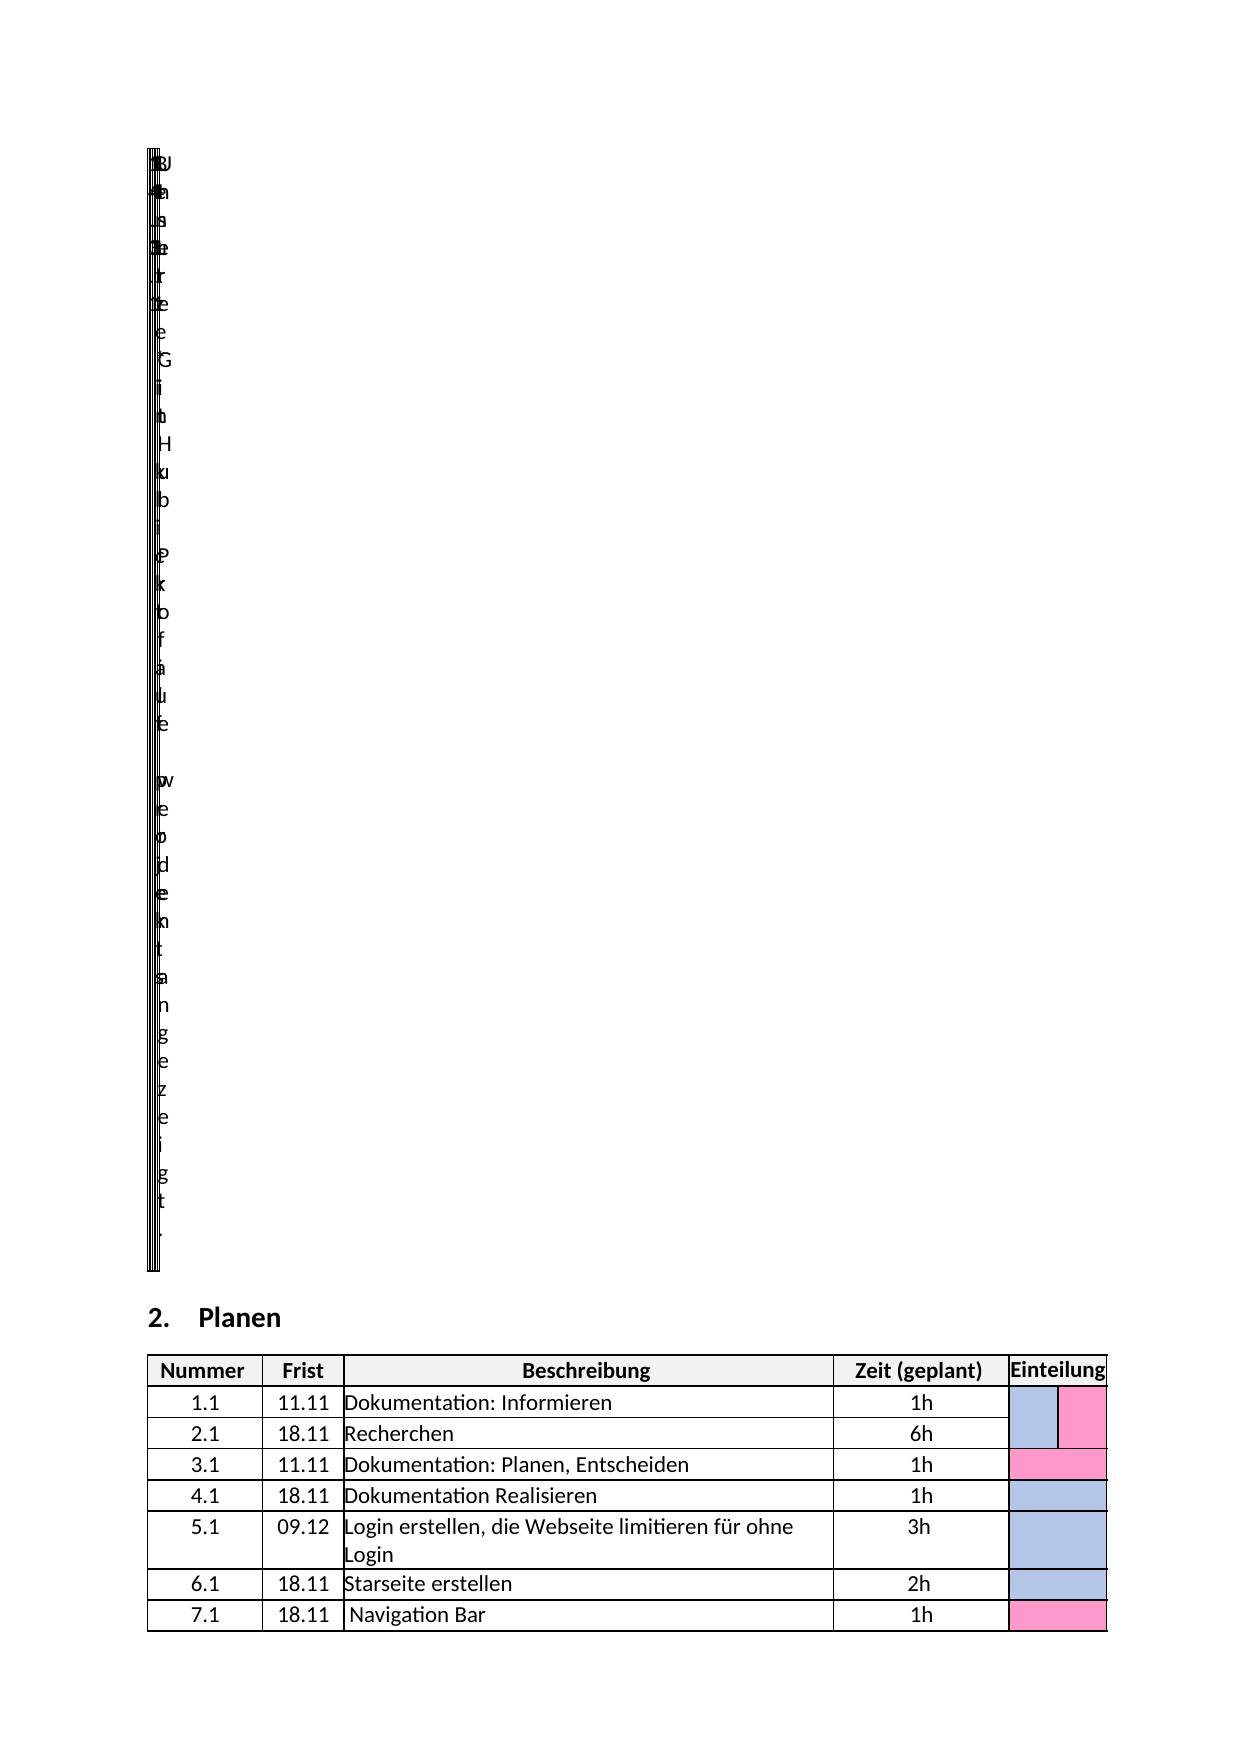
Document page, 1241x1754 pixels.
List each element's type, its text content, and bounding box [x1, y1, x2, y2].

table_cell 1h [834, 1481, 1008, 1510]
table_cell 4.1 [148, 1481, 262, 1510]
table_cell [1010, 1570, 1106, 1599]
table_cell [1010, 1512, 1106, 1568]
table_cell [1010, 1481, 1106, 1510]
table_cell Navigation Bar [345, 1601, 833, 1630]
table_header Zeit (geplant) [834, 1356, 1008, 1385]
table_cell [1010, 1449, 1106, 1479]
table_cell 18.11 [263, 1570, 343, 1599]
table_cell 6.1 [148, 1570, 262, 1599]
table_cell Starseite erstellen [345, 1570, 833, 1599]
table_header Frist [263, 1356, 343, 1385]
table_cell Dokumentation: Planen, Entscheiden [345, 1449, 833, 1479]
table_cell 18.11 [263, 1601, 343, 1630]
table_header Beschreibung [345, 1356, 833, 1385]
table_cell 2h [834, 1570, 1008, 1599]
table_cell [1010, 1387, 1057, 1416]
table_cell 1h [834, 1449, 1008, 1479]
text 2. Planen [148, 1299, 1093, 1335]
table_cell 5.1 [148, 1512, 262, 1568]
table_cell [1059, 1387, 1106, 1416]
table_cell Dokumentation: Informieren [345, 1387, 833, 1416]
table_cell Login erstellen, die Webseite limitieren für ohne Login [345, 1512, 833, 1568]
table_cell Dokumentation Realisieren [345, 1481, 833, 1510]
table_cell 2.1 [148, 1418, 262, 1448]
table_cell 6h [834, 1418, 1008, 1448]
table_cell 1h [834, 1601, 1008, 1630]
table_header Einteilung [1010, 1356, 1106, 1385]
table_cell 3.1 [148, 1449, 262, 1479]
table_cell 3h [834, 1512, 1008, 1568]
table_cell 1h [834, 1387, 1008, 1416]
table_cell 11.11 [263, 1449, 343, 1479]
table_cell 7.1 [148, 1601, 262, 1630]
table_cell [1059, 1416, 1106, 1448]
table_cell [1010, 1601, 1106, 1630]
table_cell Recherchen [345, 1418, 833, 1448]
table_header Nummer [148, 1356, 262, 1385]
table_cell 18.11 [263, 1418, 343, 1448]
table_cell [1010, 1416, 1057, 1448]
table_cell 1.1 [148, 1387, 262, 1416]
table_cell 18.11 [263, 1481, 343, 1510]
table_cell 09.12 [263, 1512, 343, 1568]
table_cell 11.11 [263, 1387, 343, 1416]
